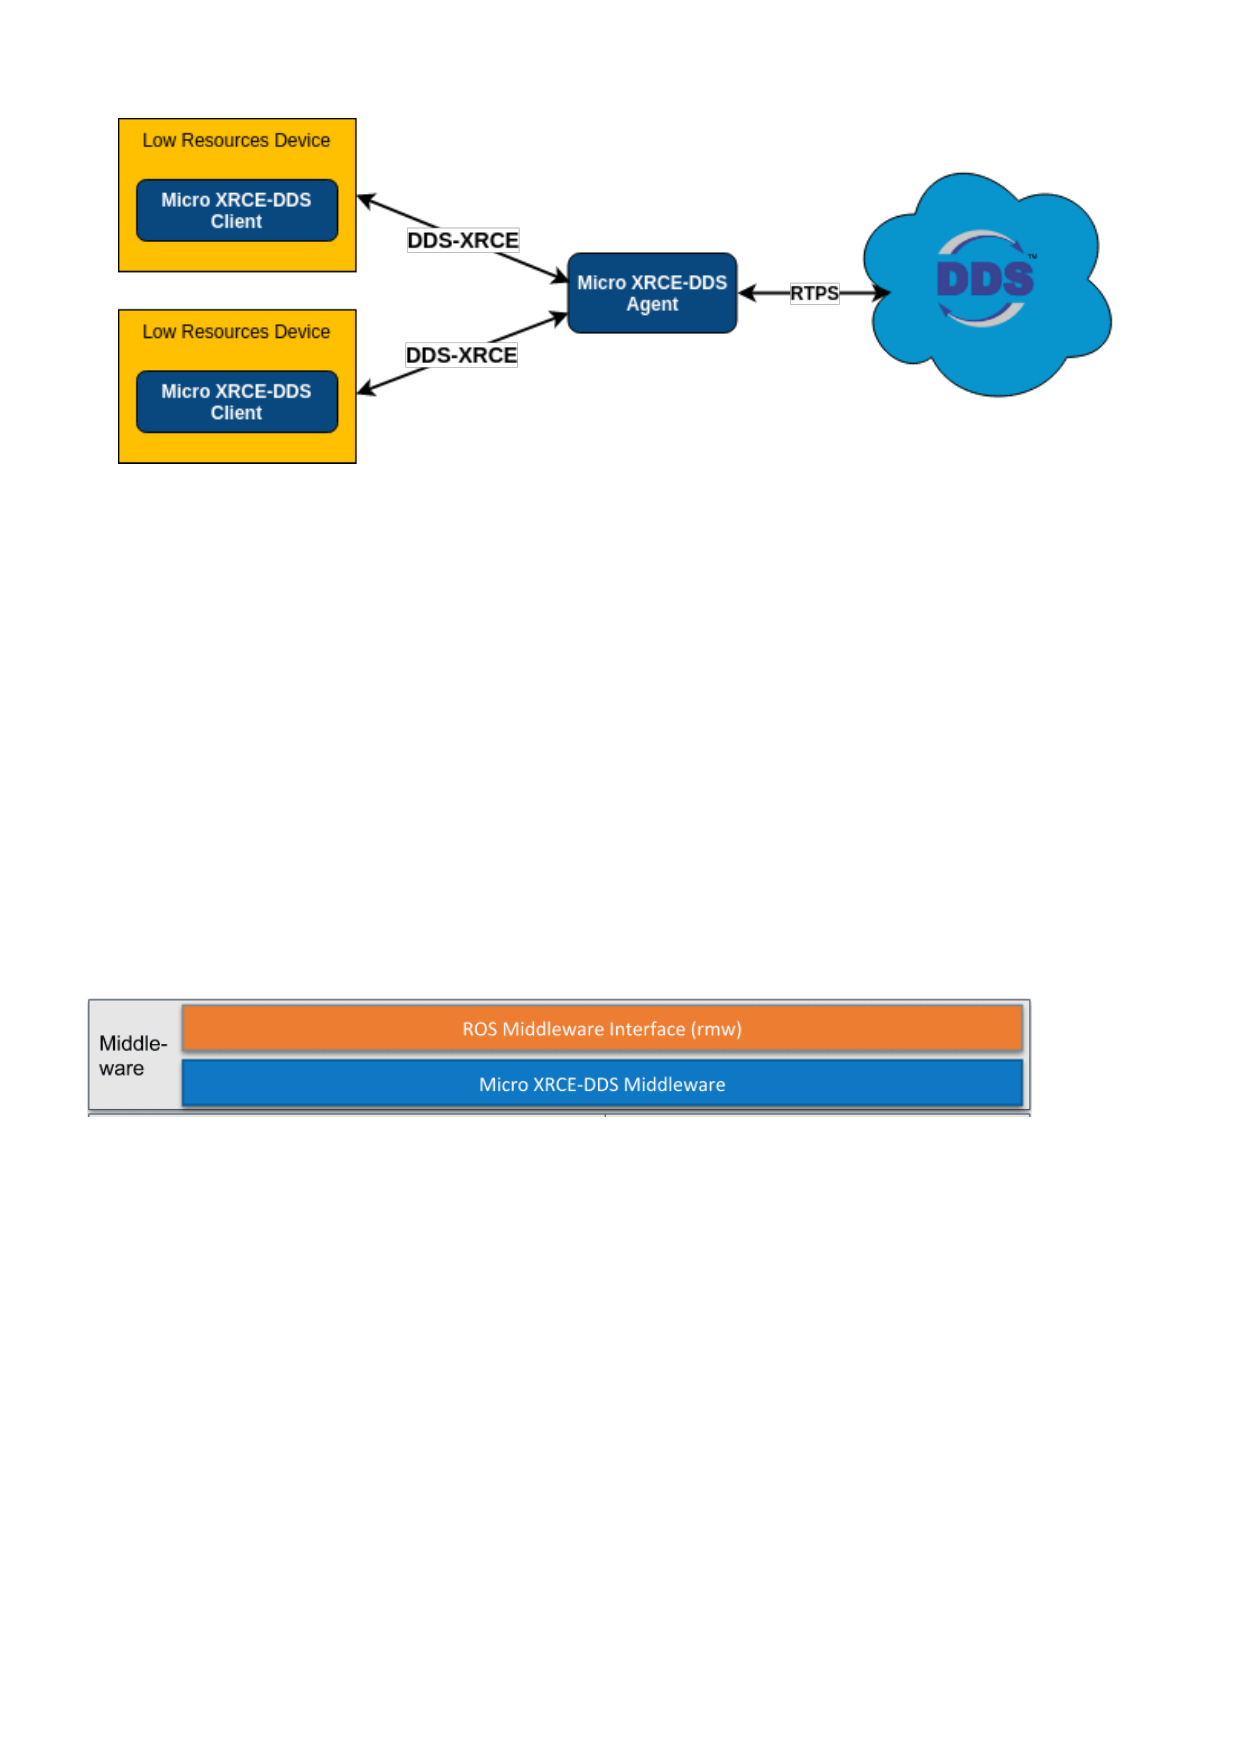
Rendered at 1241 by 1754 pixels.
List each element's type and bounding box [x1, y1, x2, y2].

picture [86, 998, 1033, 1117]
